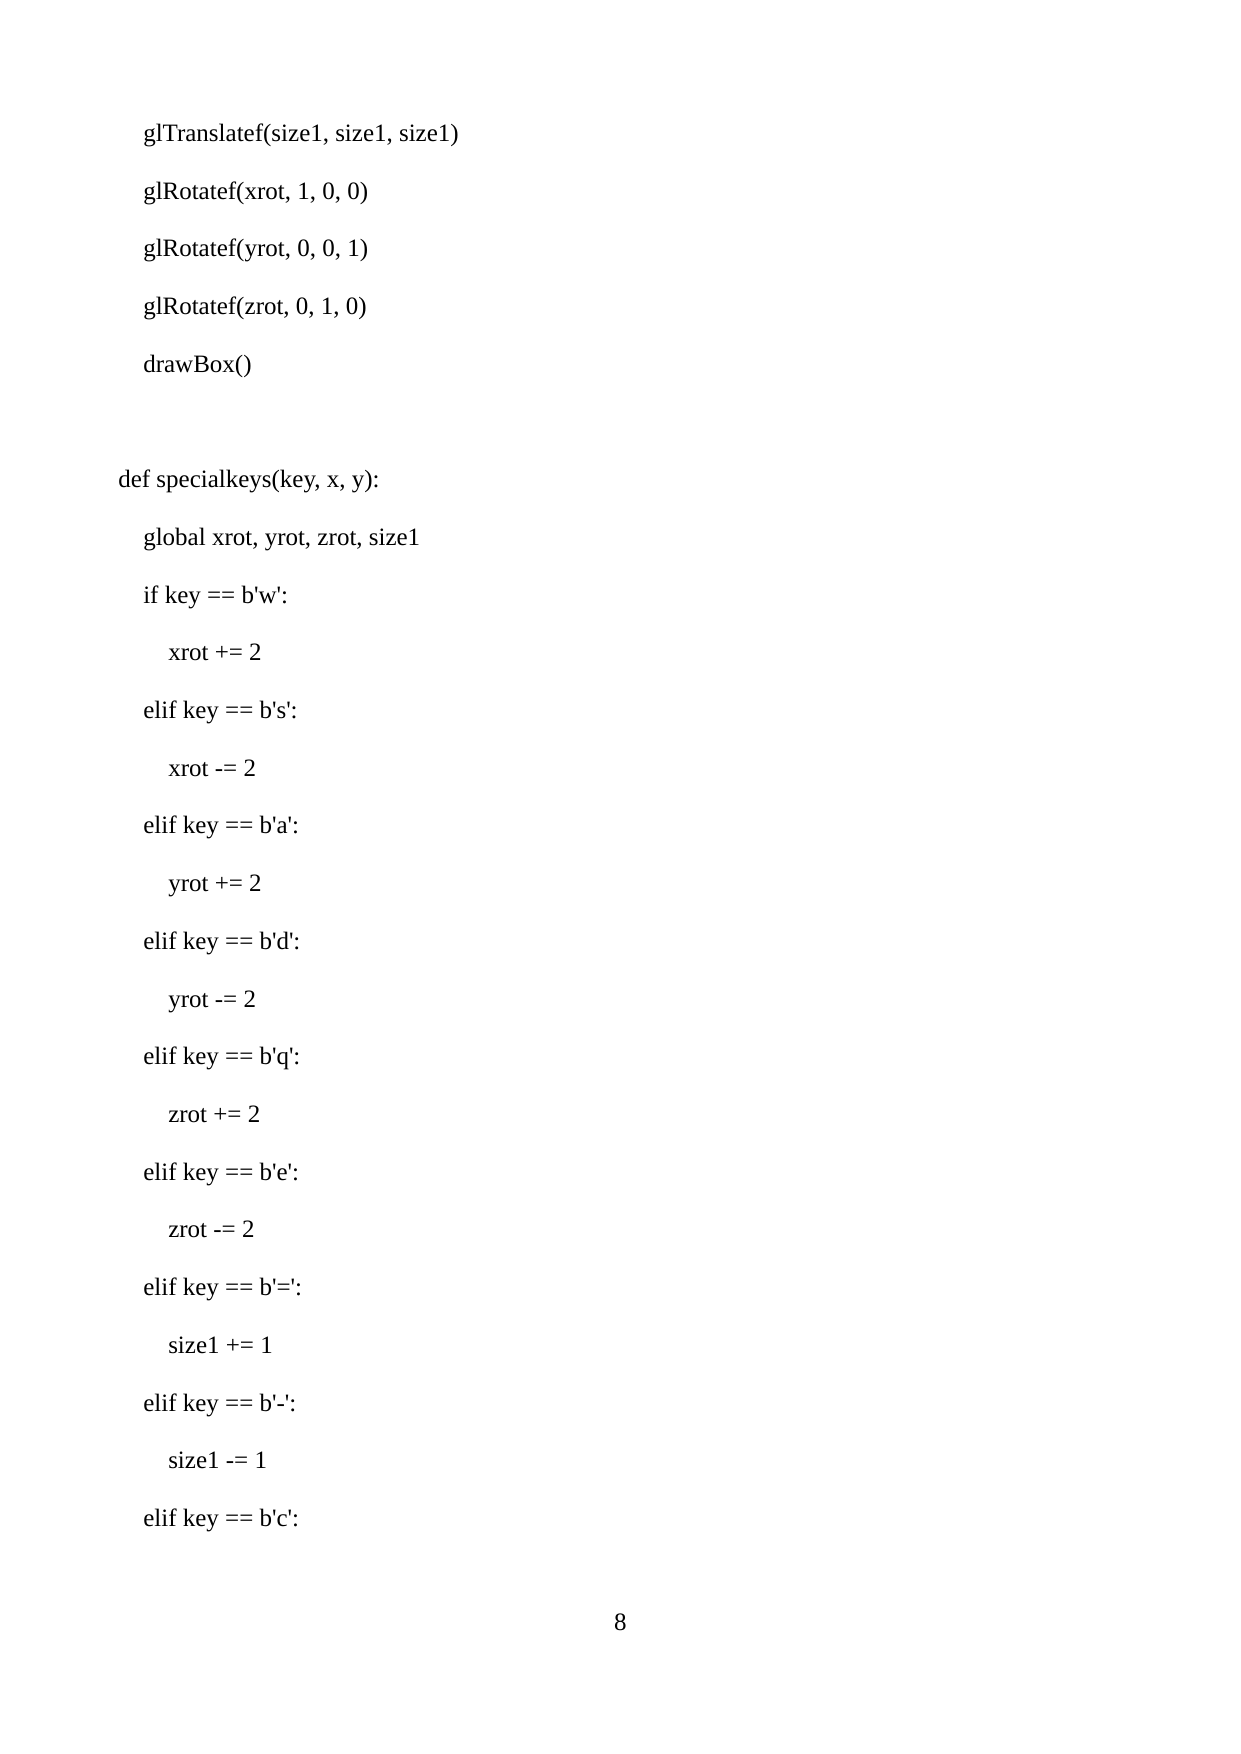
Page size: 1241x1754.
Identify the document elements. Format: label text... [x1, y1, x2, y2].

text glRotatef(xrot, 1, 0, 0) [118, 176, 1122, 204]
text elif key == b'd': [118, 926, 1122, 955]
text global xrot, yrot, zrot, size1 [118, 522, 1122, 551]
text if key == b'w': [118, 580, 1122, 608]
text elif key == b's': [118, 695, 1122, 724]
text size1 -= 1 [118, 1445, 1122, 1474]
text drawBox() [118, 349, 1122, 378]
text elif key == b'q': [118, 1041, 1122, 1070]
text size1 += 1 [118, 1330, 1122, 1359]
text yrot -= 2 [118, 984, 1122, 1012]
text elif key == b'c': [118, 1503, 1122, 1532]
text yrot += 2 [118, 868, 1122, 897]
text elif key == b'=': [118, 1272, 1122, 1301]
text zrot += 2 [118, 1099, 1122, 1128]
text xrot -= 2 [118, 753, 1122, 782]
text glTranslatef(size1, size1, size1) [118, 118, 1122, 147]
text glRotatef(yrot, 0, 0, 1) [118, 233, 1122, 262]
text glRotatef(zrot, 0, 1, 0) [118, 291, 1122, 320]
text elif key == b'-': [118, 1388, 1122, 1416]
text elif key == b'e': [118, 1157, 1122, 1186]
text zrot -= 2 [118, 1214, 1122, 1243]
text xrot += 2 [118, 637, 1122, 666]
text elif key == b'a': [118, 811, 1122, 839]
text def specialkeys(key, x, y): [118, 464, 1122, 493]
